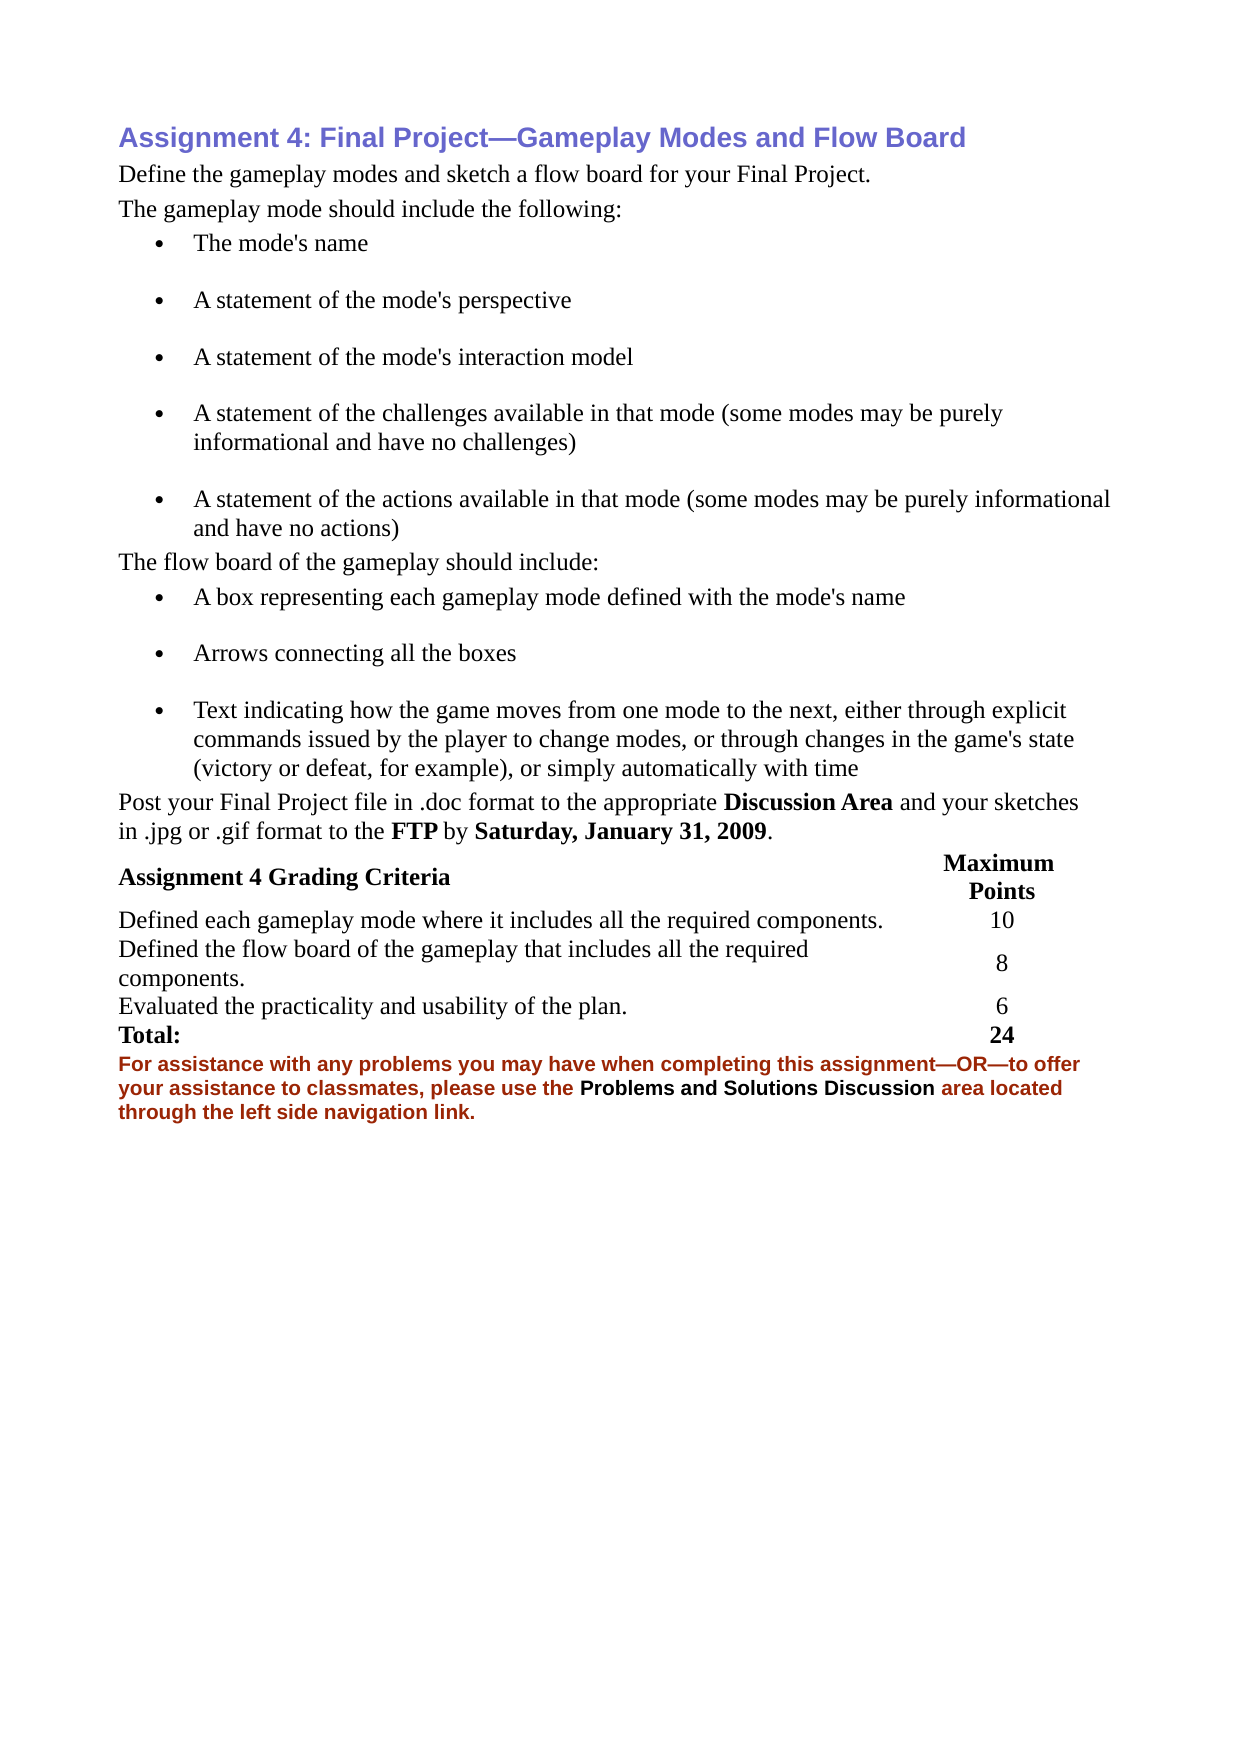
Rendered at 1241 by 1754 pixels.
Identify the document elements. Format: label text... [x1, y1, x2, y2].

list A statement of the actions available in that mode (some modes may be purely informational and have no actions) [156, 484, 1122, 541]
table_cell Evaluated the practicality and usability of the plan. [118, 991, 901, 1020]
table_cell 24 [901, 1020, 1102, 1049]
list Text indicating how the game moves from one mode to the next, either through explicit commands issued by the player to change modes, or through changes in the game's state (victory or defeat, for example), or simply automatically with time [156, 695, 1122, 781]
table_header Assignment 4 Grading Criteria [118, 848, 901, 905]
list A statement of the challenges available in that mode (some modes may be purely informational and have no challenges) [156, 398, 1122, 456]
text The flow board of the gameplay should include: [118, 547, 1122, 576]
text Define the gameplay modes and sketch a flow board for your Final Project. [118, 159, 1122, 188]
text Assignment 4: Final Project—Gameplay Modes and Flow Board [118, 121, 1122, 153]
table_cell Defined each gameplay mode where it includes all the required components. [118, 905, 901, 934]
table_cell 8 [901, 934, 1102, 991]
table_cell 6 [901, 991, 1102, 1020]
text For assistance with any problems you may have when completing this assignment—OR—to offer your assistance to classmates, please use the Problems and Solutions Discussion area located through the left side navigation link. [118, 1052, 1122, 1124]
list A statement of the mode's perspective [156, 285, 1122, 314]
table_cell Total: [118, 1020, 901, 1049]
table_header Maximum Points [901, 848, 1102, 905]
table_cell Defined the flow board of the gameplay that includes all the required components. [118, 934, 901, 991]
list The mode's name [156, 228, 1122, 257]
text The gameplay mode should include the following: [118, 194, 1122, 223]
list A box representing each gameplay mode defined with the mode's name [156, 582, 1122, 611]
text Post your Final Project file in .doc format to the appropriate Discussion Area and your sketches in .jpg or .gif format to the FTP by Saturday, January 31, 2009. [118, 787, 1122, 845]
list A statement of the mode's interaction model [156, 342, 1122, 371]
table_cell 10 [901, 905, 1102, 934]
list Arrows connecting all the boxes [156, 638, 1122, 667]
